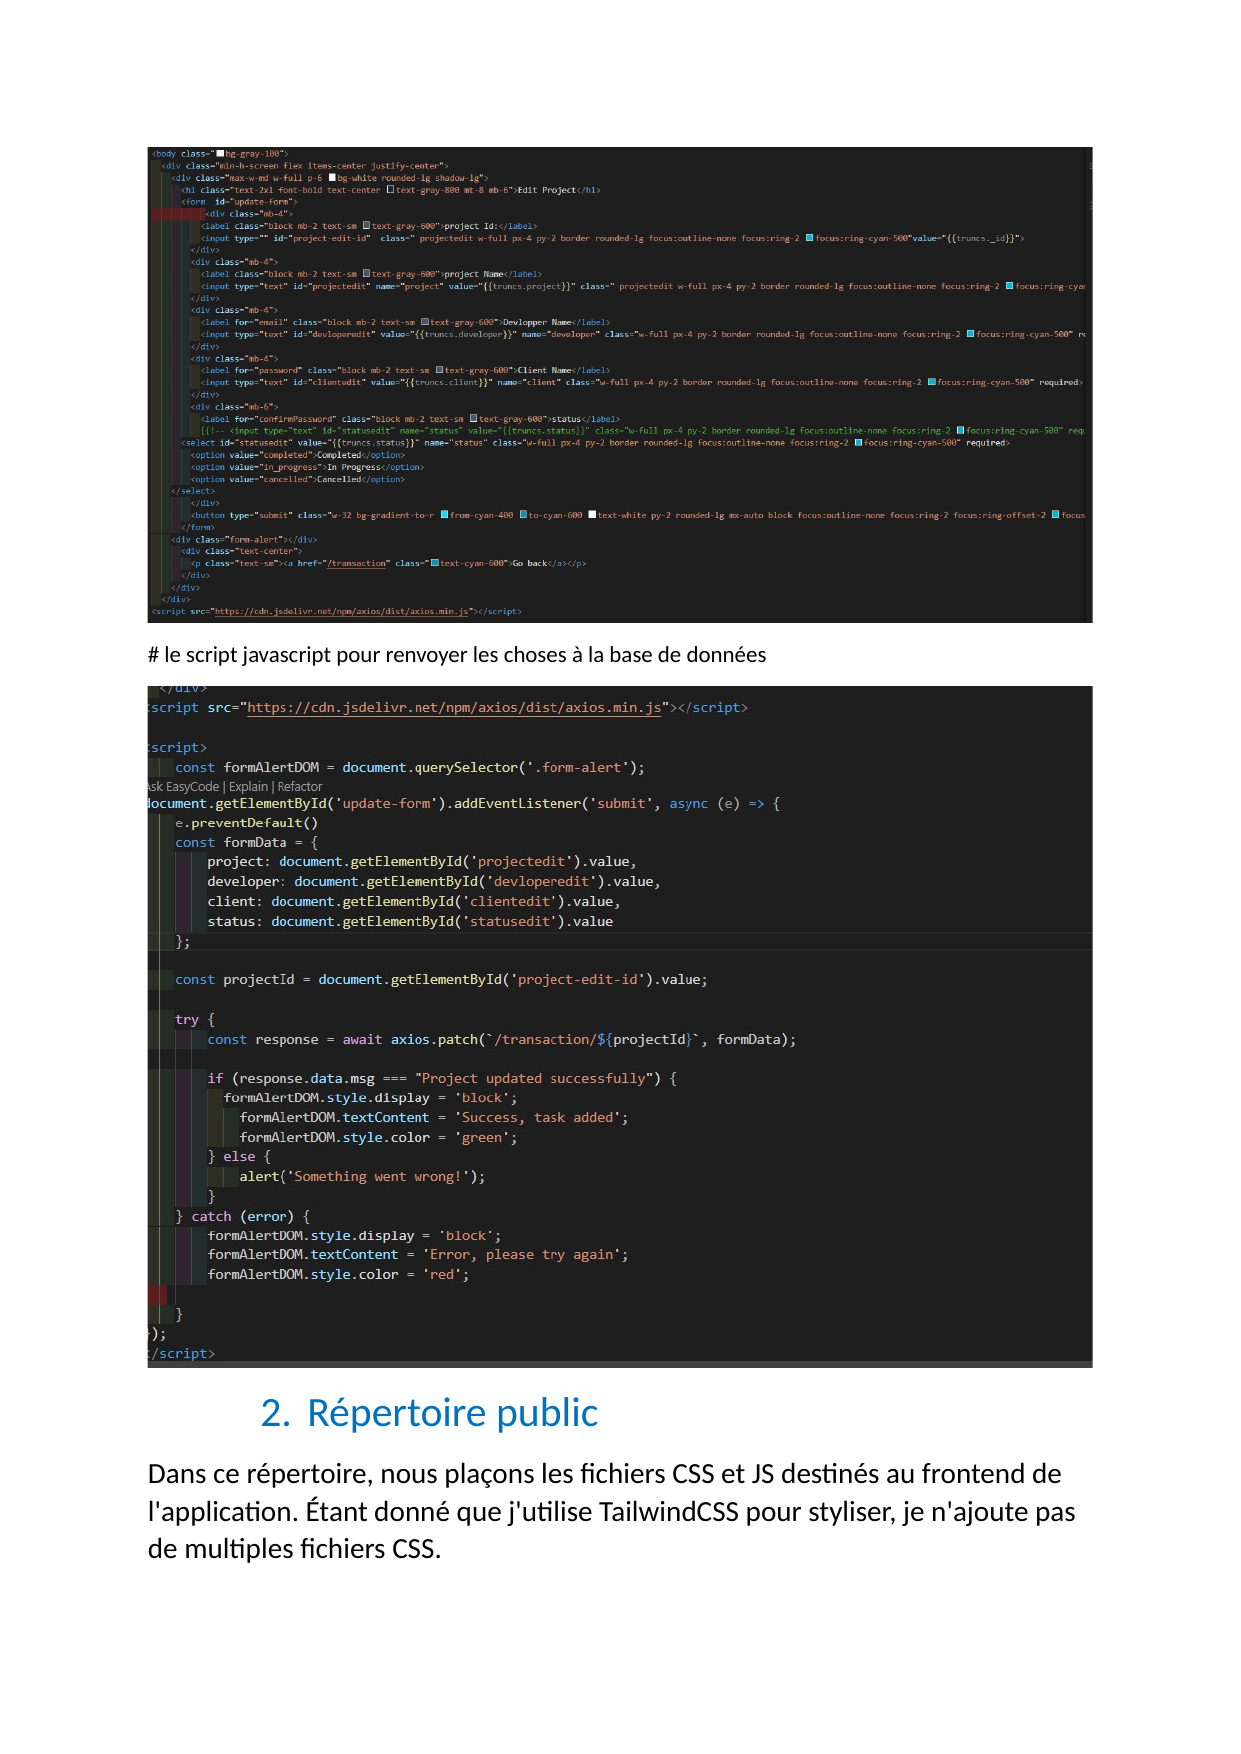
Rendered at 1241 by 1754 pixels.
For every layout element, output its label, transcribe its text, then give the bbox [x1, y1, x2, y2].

text # le script javascript pour renvoyer les choses à la base de données [148, 640, 1093, 668]
list Répertoire public [260, 1386, 1093, 1436]
text Dans ce répertoire, nous plaçons les fichiers CSS et JS destinés au frontend de l'application. Étant donné que j'utilise TailwindCSS pour styliser, je n'ajoute pas de multiples fichiers CSS. [148, 1456, 1093, 1566]
